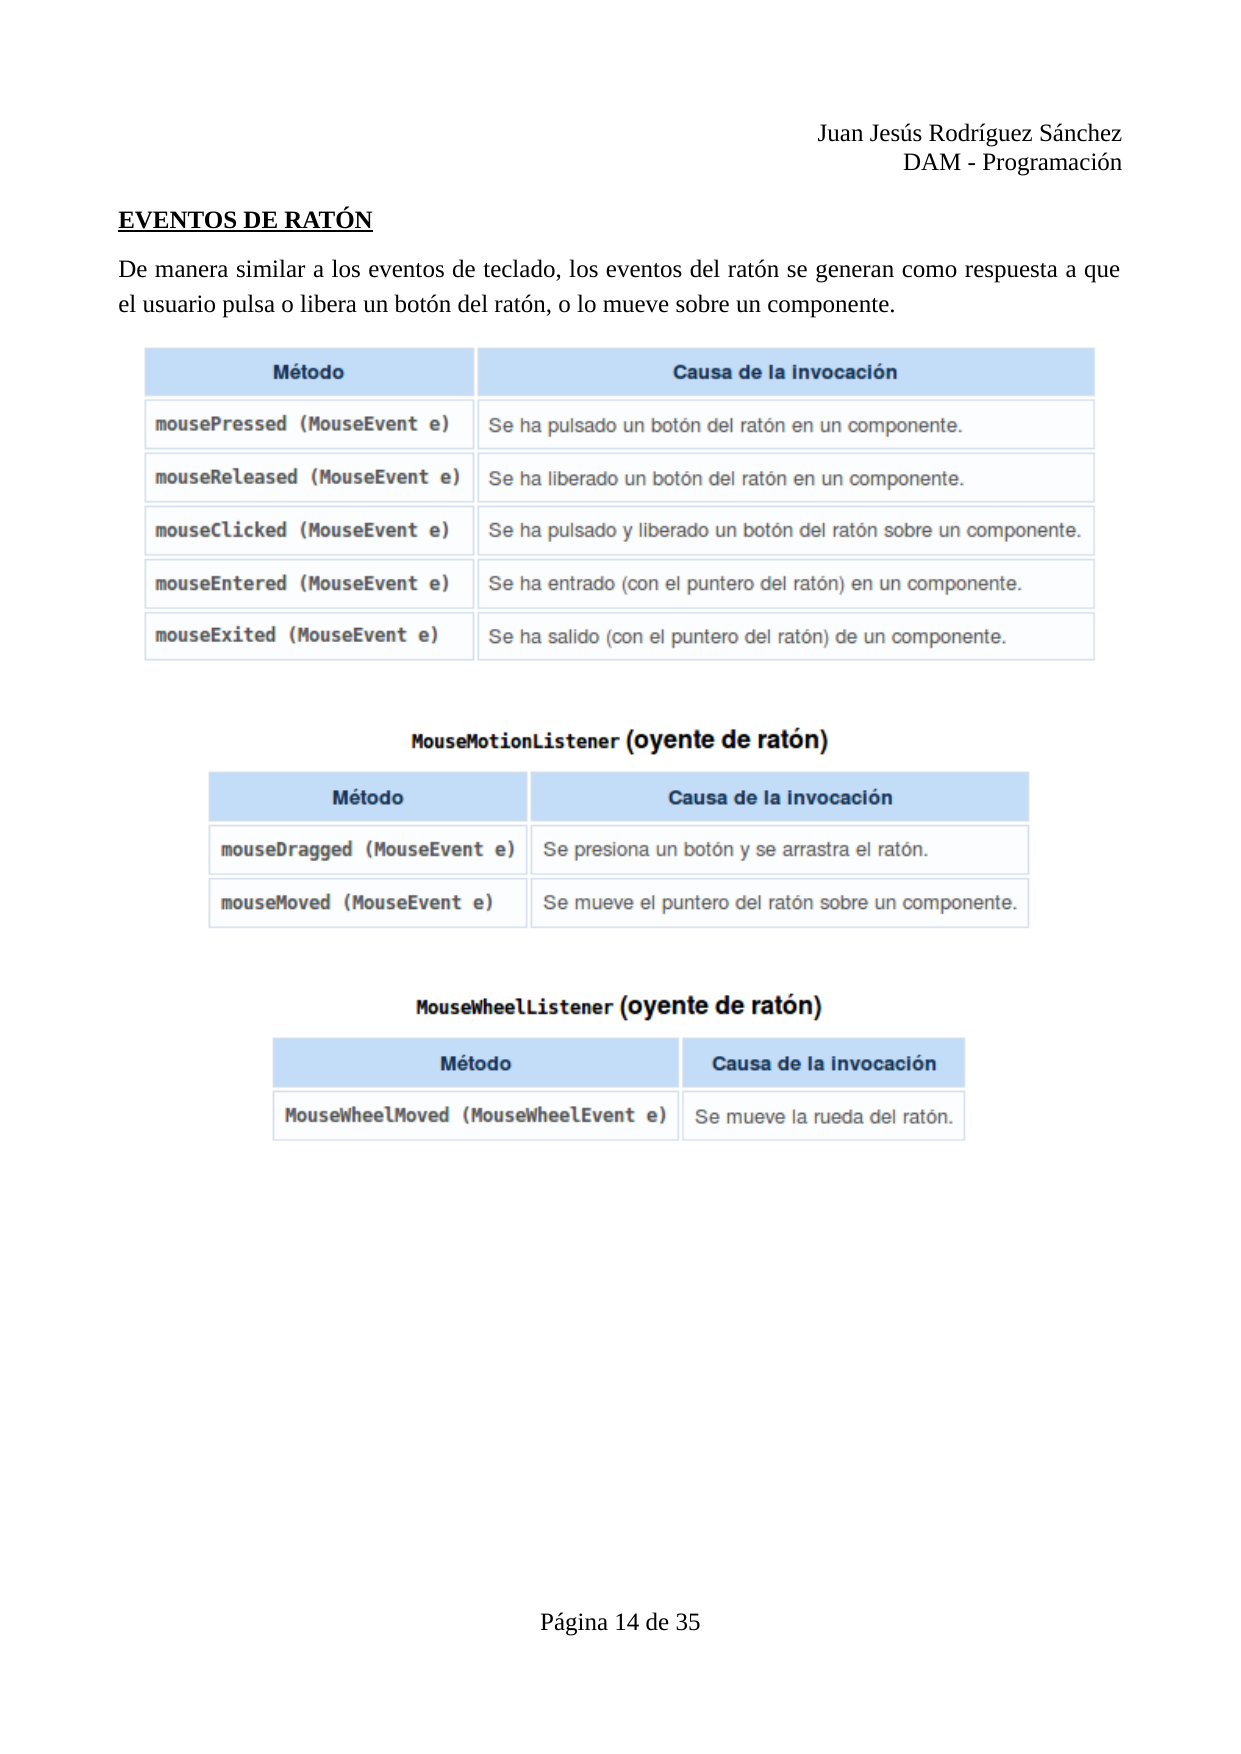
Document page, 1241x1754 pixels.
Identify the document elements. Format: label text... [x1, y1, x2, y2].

picture [137, 337, 1103, 1152]
text De manera similar a los eventos de teclado, los eventos del ratón se generan como respuesta a que el usuario pulsa o libera un botón del ratón, o lo mueve sobre un componente. [118, 254, 1122, 317]
text EVENTOS DE RATÓN [118, 205, 1122, 234]
